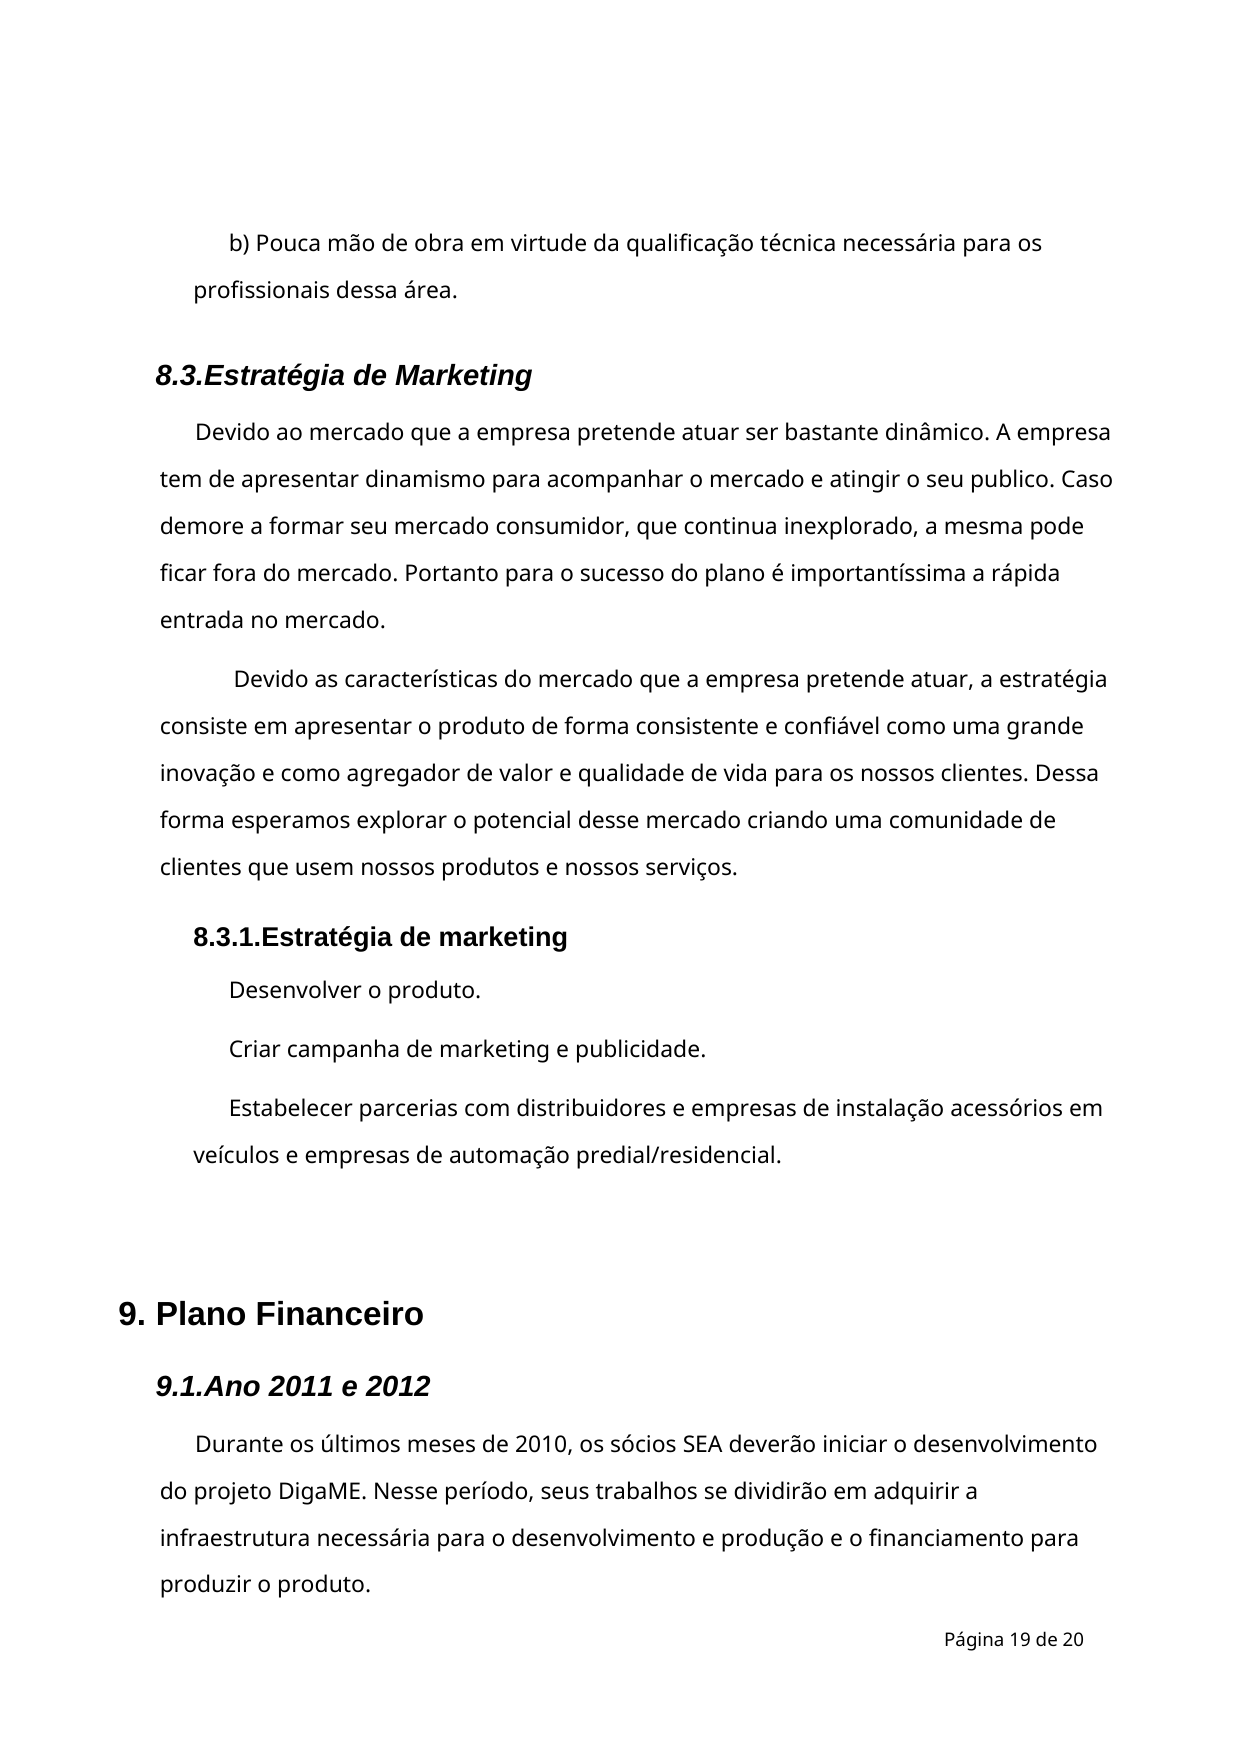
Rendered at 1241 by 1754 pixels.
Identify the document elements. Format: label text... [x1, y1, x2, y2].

text Desenvolver o produto. [193, 973, 1122, 1005]
text Criar campanha de marketing e publicidade. [193, 1033, 1122, 1064]
text b) Pouca mão de obra em virtude da qualificação técnica necessária para os profissionais dessa área. [193, 227, 1122, 305]
subtitle Plano Financeiro [118, 1295, 1122, 1333]
subtitle Estratégia de Marketing [155, 358, 1122, 391]
text Estabelecer parcerias com distribuidores e empresas de instalação acessórios em veículos e empresas de automação predial/residencial. [193, 1092, 1122, 1170]
subtitle Ano 2011 e 2012 [155, 1370, 1122, 1403]
text Devido ao mercado que a empresa pretende atuar ser bastante dinâmico. A empresa tem de apresentar dinamismo para acompanhar o mercado e atingir o seu publico. Caso demore a formar seu mercado consumidor, que continua inexplorado, a mesma pode ficar fora do mercado. Portanto para o sucesso do plano é importantíssima a rápida entrada no mercado. [159, 416, 1122, 635]
subtitle Estratégia de marketing [193, 922, 1122, 953]
text Durante os últimos meses de 2010, os sócios SEA deverão iniciar o desenvolvimento do projeto DigaME. Nesse período, seus trabalhos se dividirão em adquirir a infraestrutura necessária para o desenvolvimento e produção e o financiamento para produzir o produto. [159, 1428, 1122, 1600]
text Devido as características do mercado que a empresa pretende atuar, a estratégia consiste em apresentar o produto de forma consistente e confiável como uma grande inovação e como agregador de valor e qualidade de vida para os nossos clientes. Dessa forma esperamos explorar o potencial desse mercado criando uma comunidade de clientes que usem nossos produtos e nossos serviços. [159, 663, 1122, 882]
